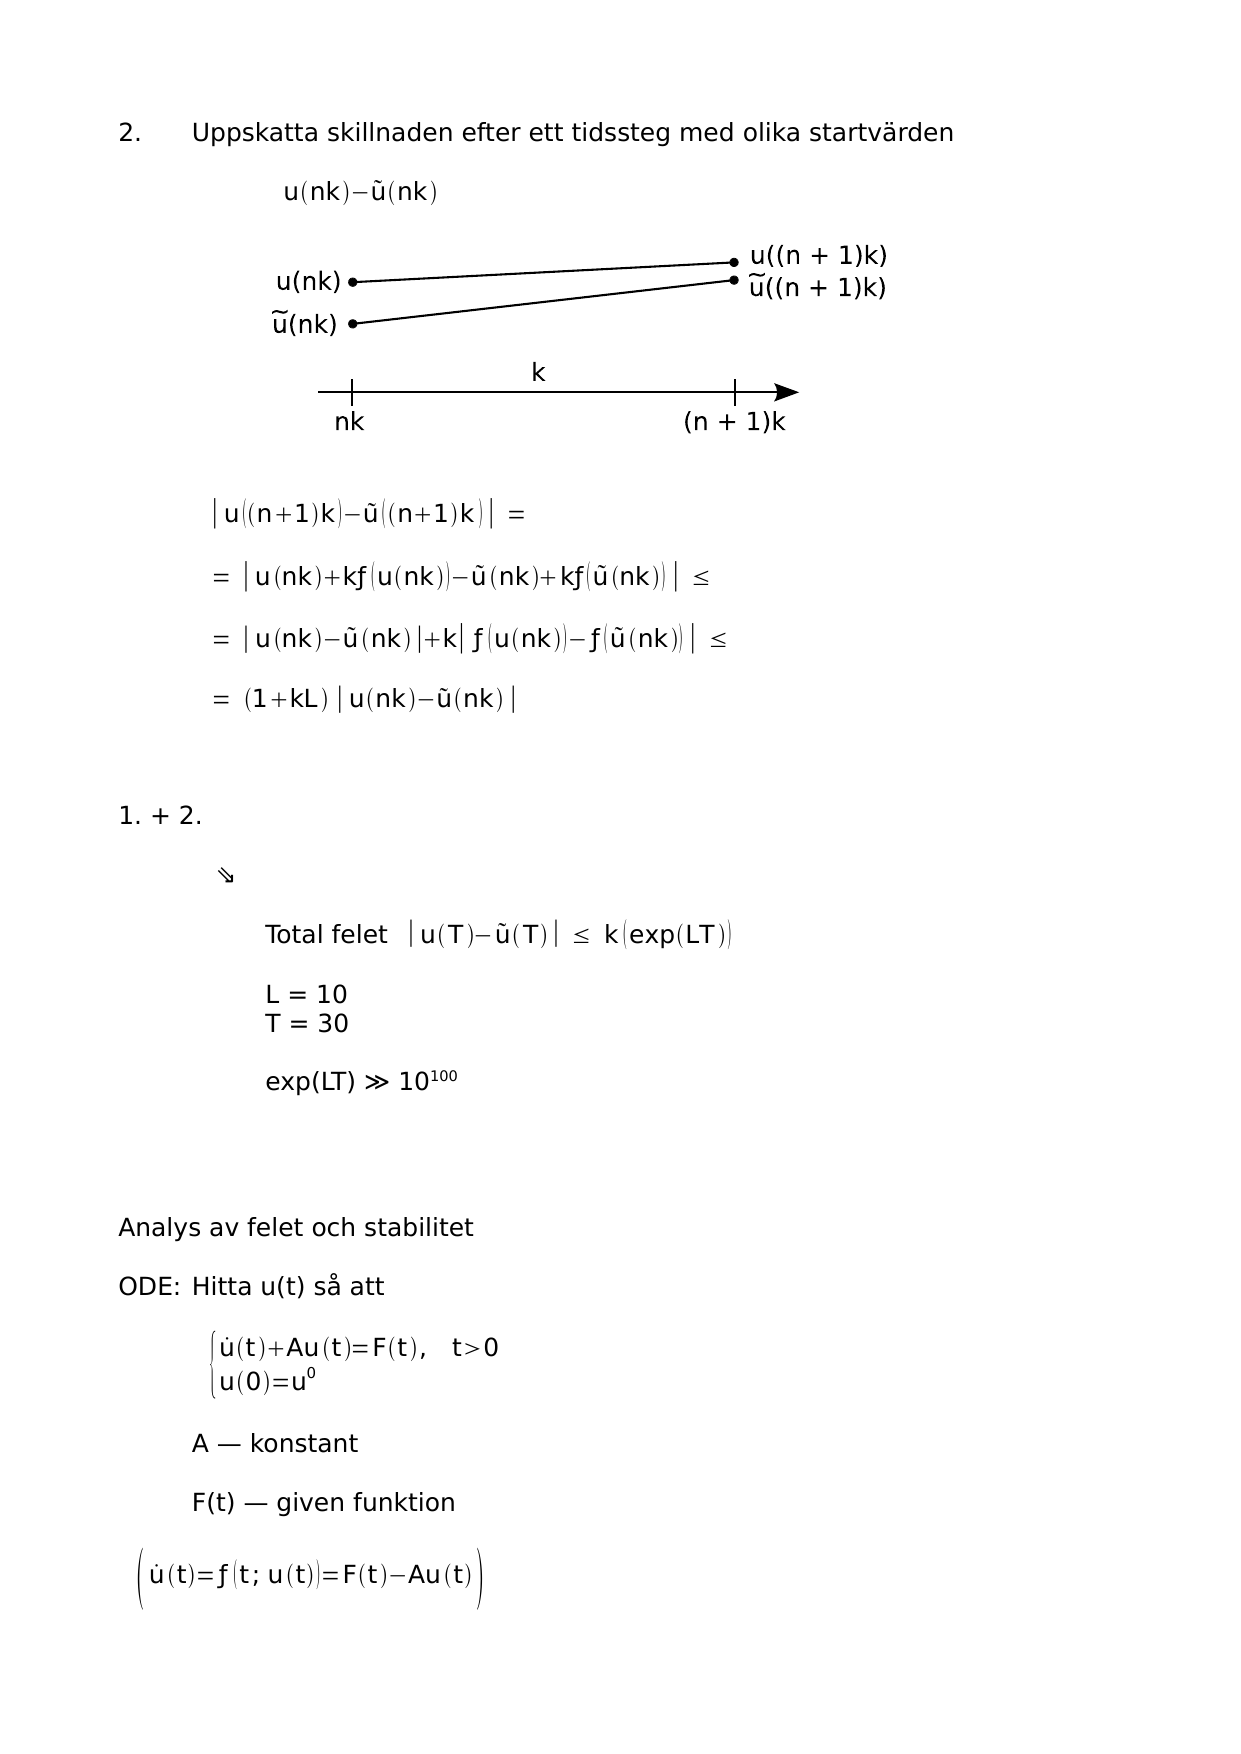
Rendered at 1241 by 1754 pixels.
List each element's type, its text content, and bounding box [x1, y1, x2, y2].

text ⇘ [118, 860, 1122, 889]
text 1. + 2. [118, 801, 1122, 831]
text Total felet [118, 918, 1122, 951]
text F(t) — given funktion [118, 1488, 1122, 1517]
text Analys av felet och stabilitet [118, 1213, 1122, 1242]
text L = 10 [118, 980, 1122, 1009]
text 2. Uppskatta skillnaden efter ett tidssteg med olika startvärden [118, 118, 1122, 147]
text T = 30 [118, 1009, 1122, 1038]
text A — konstant [118, 1429, 1122, 1459]
text exp(LT) ≫ 10100 [118, 1067, 1122, 1097]
text ODE: Hitta u(t) så att [118, 1272, 1122, 1301]
